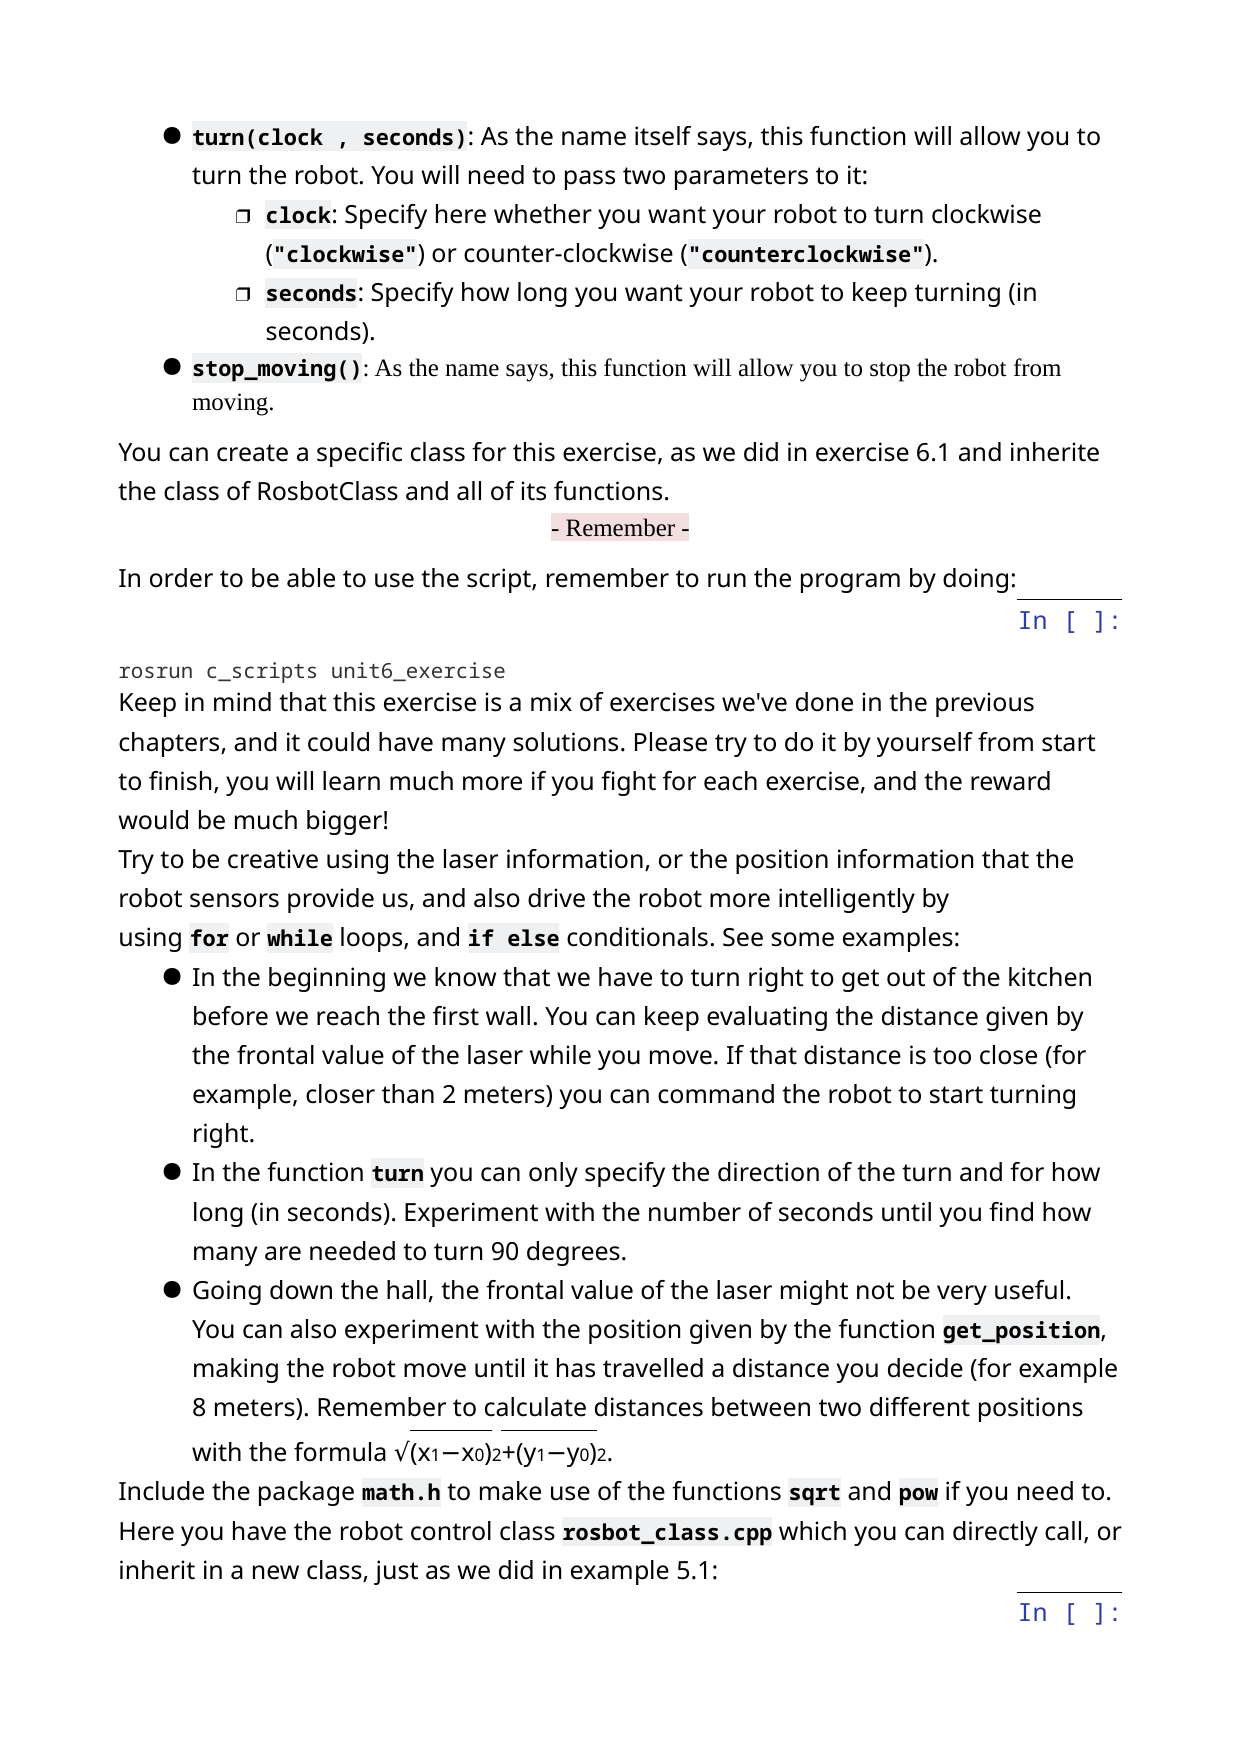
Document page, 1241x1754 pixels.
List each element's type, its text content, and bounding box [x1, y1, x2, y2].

list seconds: Specify how long you want your robot to keep turning (in seconds). [236, 275, 1122, 348]
list stop_moving(): As the name says, this function will allow you to stop the robot from moving. [162, 353, 1122, 416]
list Going down the hall, the frontal value of the laser might not be very useful. You can also experiment with the position given by the function get_position, making the robot move until it has travelled a distance you decide (for example 8 meters). Remember to calculate distances between two different positions with the formula √(x1−x0)2+(y1−y0)2. [162, 1272, 1122, 1468]
text In [ ]: [118, 599, 1122, 636]
list In the function turn you can only specify the direction of the turn and for how long (in seconds). Experiment with the number of seconds until you find how many are needed to turn 90 degrees. [162, 1155, 1122, 1267]
list clock: Specify here whether you want your robot to turn clockwise ("clockwise") or counter-clockwise ("counterclockwise"). [236, 196, 1122, 270]
text Try to be creative using the laser information, or the position information that the robot sensors provide us, and also drive the robot more intelligently by using for or while loops, and if else conditionals. See some examples: [118, 842, 1122, 954]
text You can create a specific class for this exercise, as we did in exercise 6.1 and inherite the class of RosbotClass and all of its functions. [118, 434, 1122, 507]
text rosrun c_scripts unit6_exercise [118, 657, 1122, 685]
text Keep in mind that this exercise is a mix of exercises we've done in the previous chapters, and it could have many solutions. Please try to do it by yourself from start to finish, you will learn much more if you fight for each exercise, and the reward would be much bigger! [118, 685, 1122, 837]
text Here you have the robot control class rosbot_class.cpp which you can directly call, or inherit in a new class, just as we did in example 5.1: [118, 1513, 1122, 1586]
text - Remember - [118, 513, 1122, 541]
text Include the package math.h to make use of the functions sqrt and pow if you need to. [118, 1474, 1122, 1508]
text In [ ]: [118, 1592, 1122, 1629]
list turn(clock , seconds): As the name itself says, this function will allow you to turn the robot. You will need to pass two parameters to it: [162, 118, 1122, 191]
list In the beginning we know that we have to turn right to get out of the kitchen before we reach the first wall. You can keep evaluating the distance given by the frontal value of the laser while you move. If that distance is too close (for example, closer than 2 meters) you can command the robot to start turning right. [162, 959, 1122, 1150]
text In order to be able to use the script, remember to run the program by doing: [118, 560, 1122, 594]
